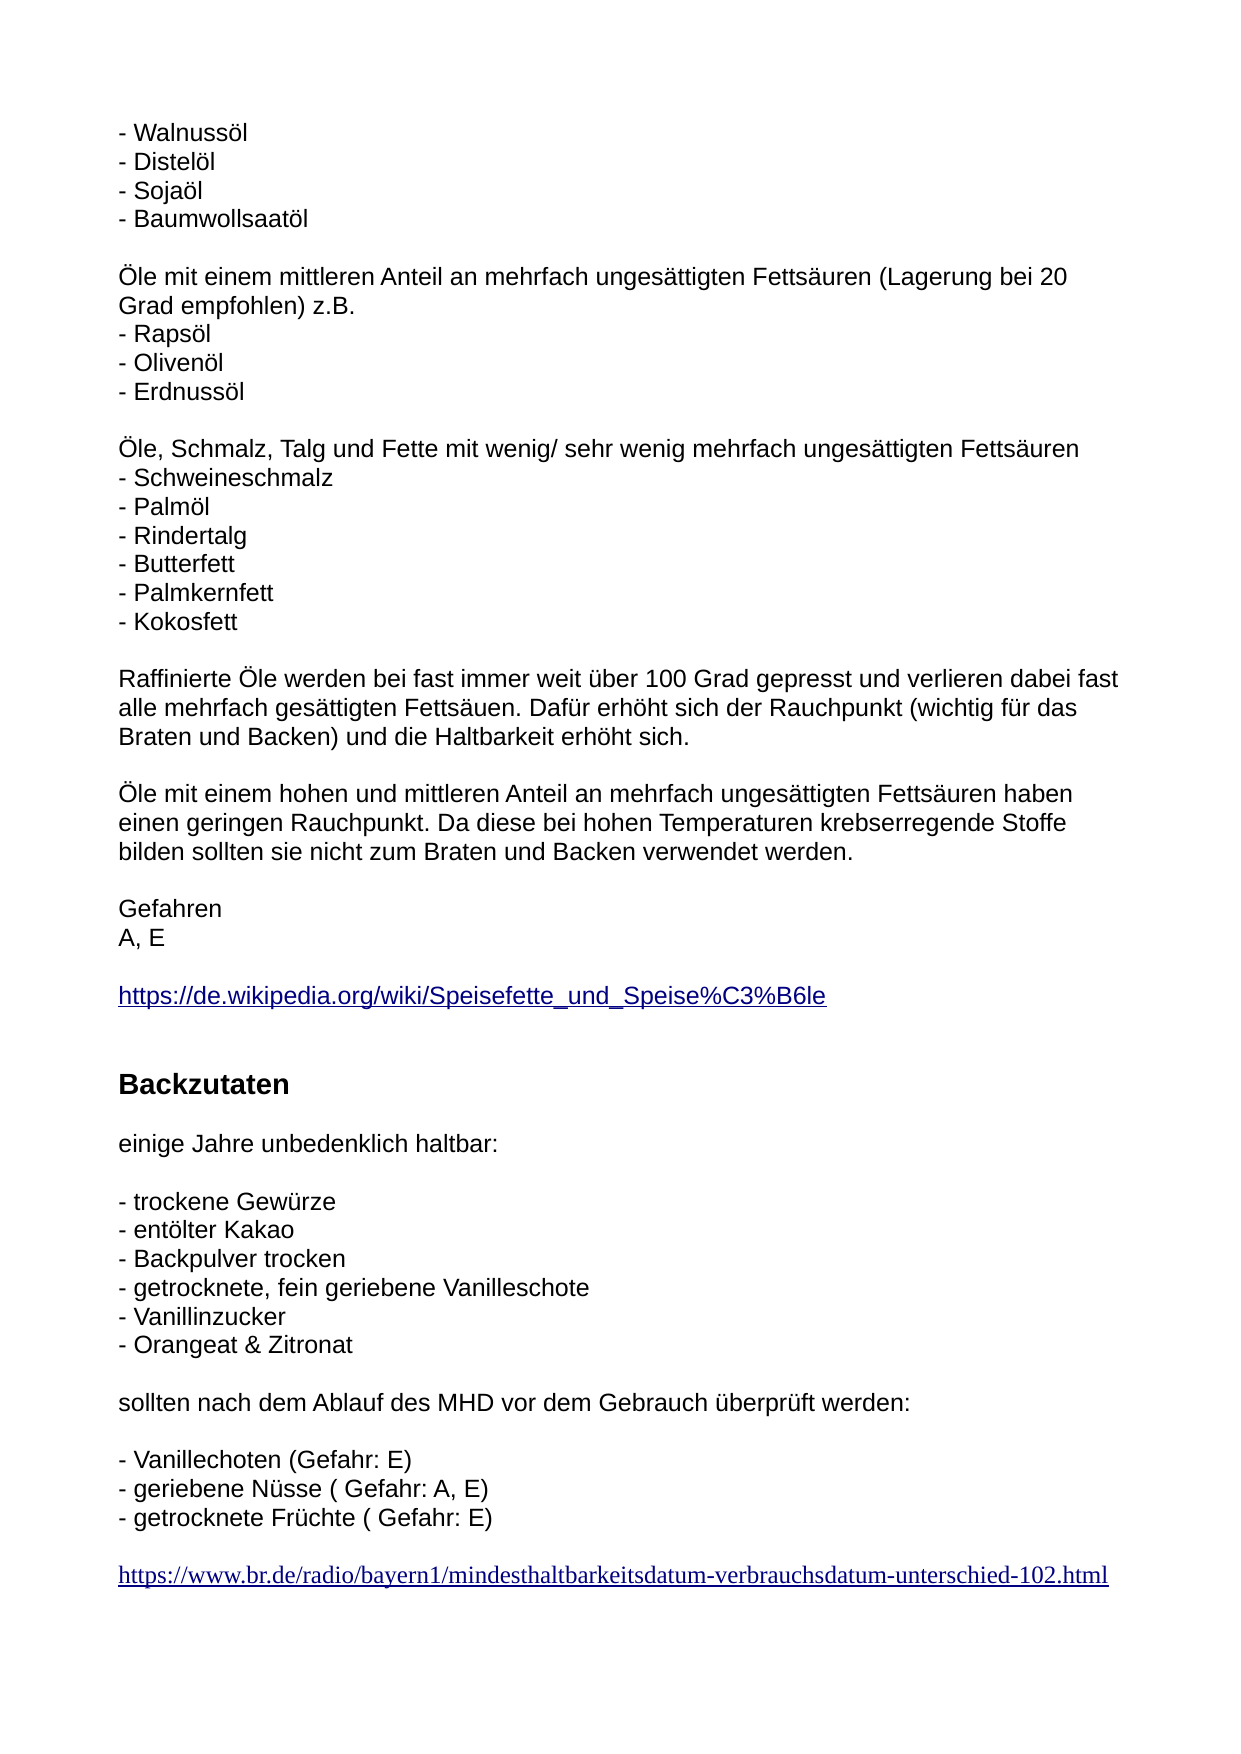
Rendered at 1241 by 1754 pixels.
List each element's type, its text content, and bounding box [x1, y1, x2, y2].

text - Backpulver trocken [118, 1244, 1122, 1273]
text einige Jahre unbedenklich haltbar: [118, 1129, 1122, 1158]
text Öle mit einem mittleren Anteil an mehrfach ungesättigten Fettsäuren (Lagerung bei 20 Grad empfohlen) z.B. [118, 262, 1122, 319]
text - Distelöl [118, 147, 1122, 176]
text - Erdnussöl [118, 377, 1122, 406]
text - Palmöl [118, 492, 1122, 521]
text - geriebene Nüsse ( Gefahr: A, E) [118, 1474, 1122, 1503]
text Raffinierte Öle werden bei fast immer weit über 100 Grad gepresst und verlieren dabei fast alle mehrfach gesättigten Fettsäuen. Dafür erhöht sich der Rauchpunkt (wichtig für das Braten und Backen) und die Haltbarkeit erhöht sich. [118, 664, 1122, 751]
text https://www.br.de/radio/bayern1/mindesthaltbarkeitsdatum-verbrauchsdatum-unterschied-102.html [118, 1560, 1122, 1589]
text Öle mit einem hohen und mittleren Anteil an mehrfach ungesättigten Fettsäuren haben einen geringen Rauchpunkt. Da diese bei hohen Temperaturen krebserregende Stoffe bilden sollten sie nicht zum Braten und Backen verwendet werden. [118, 779, 1122, 866]
text - Schweineschmalz [118, 463, 1122, 492]
text - trockene Gewürze [118, 1187, 1122, 1215]
text - getrocknete Früchte ( Gefahr: E) [118, 1503, 1122, 1532]
text - Rindertalg [118, 521, 1122, 549]
text Öle, Schmalz, Talg und Fette mit wenig/ sehr wenig mehrfach ungesättigten Fettsäuren [118, 434, 1122, 463]
text sollten nach dem Ablauf des MHD vor dem Gebrauch überprüft werden: [118, 1388, 1122, 1417]
text - Vanillechoten (Gefahr: E) [118, 1445, 1122, 1474]
text - Palmkernfett [118, 578, 1122, 607]
text Backzutaten [118, 1067, 1122, 1100]
text - getrocknete, fein geriebene Vanilleschote [118, 1273, 1122, 1302]
text - Orangeat & Zitronat [118, 1330, 1122, 1359]
text https://de.wikipedia.org/wiki/Speisefette_und_Speise%C3%B6le [118, 981, 1122, 1009]
text - Baumwollsaatöl [118, 204, 1122, 233]
text - Rapsöl [118, 319, 1122, 348]
text - Sojaöl [118, 176, 1122, 204]
text - Butterfett [118, 549, 1122, 578]
text A, E [118, 923, 1122, 952]
text - Vanillinzucker [118, 1302, 1122, 1330]
text - entölter Kakao [118, 1215, 1122, 1244]
text - Olivenöl [118, 348, 1122, 377]
text Gefahren [118, 894, 1122, 923]
text - Walnussöl [118, 118, 1122, 147]
text - Kokosfett [118, 607, 1122, 636]
